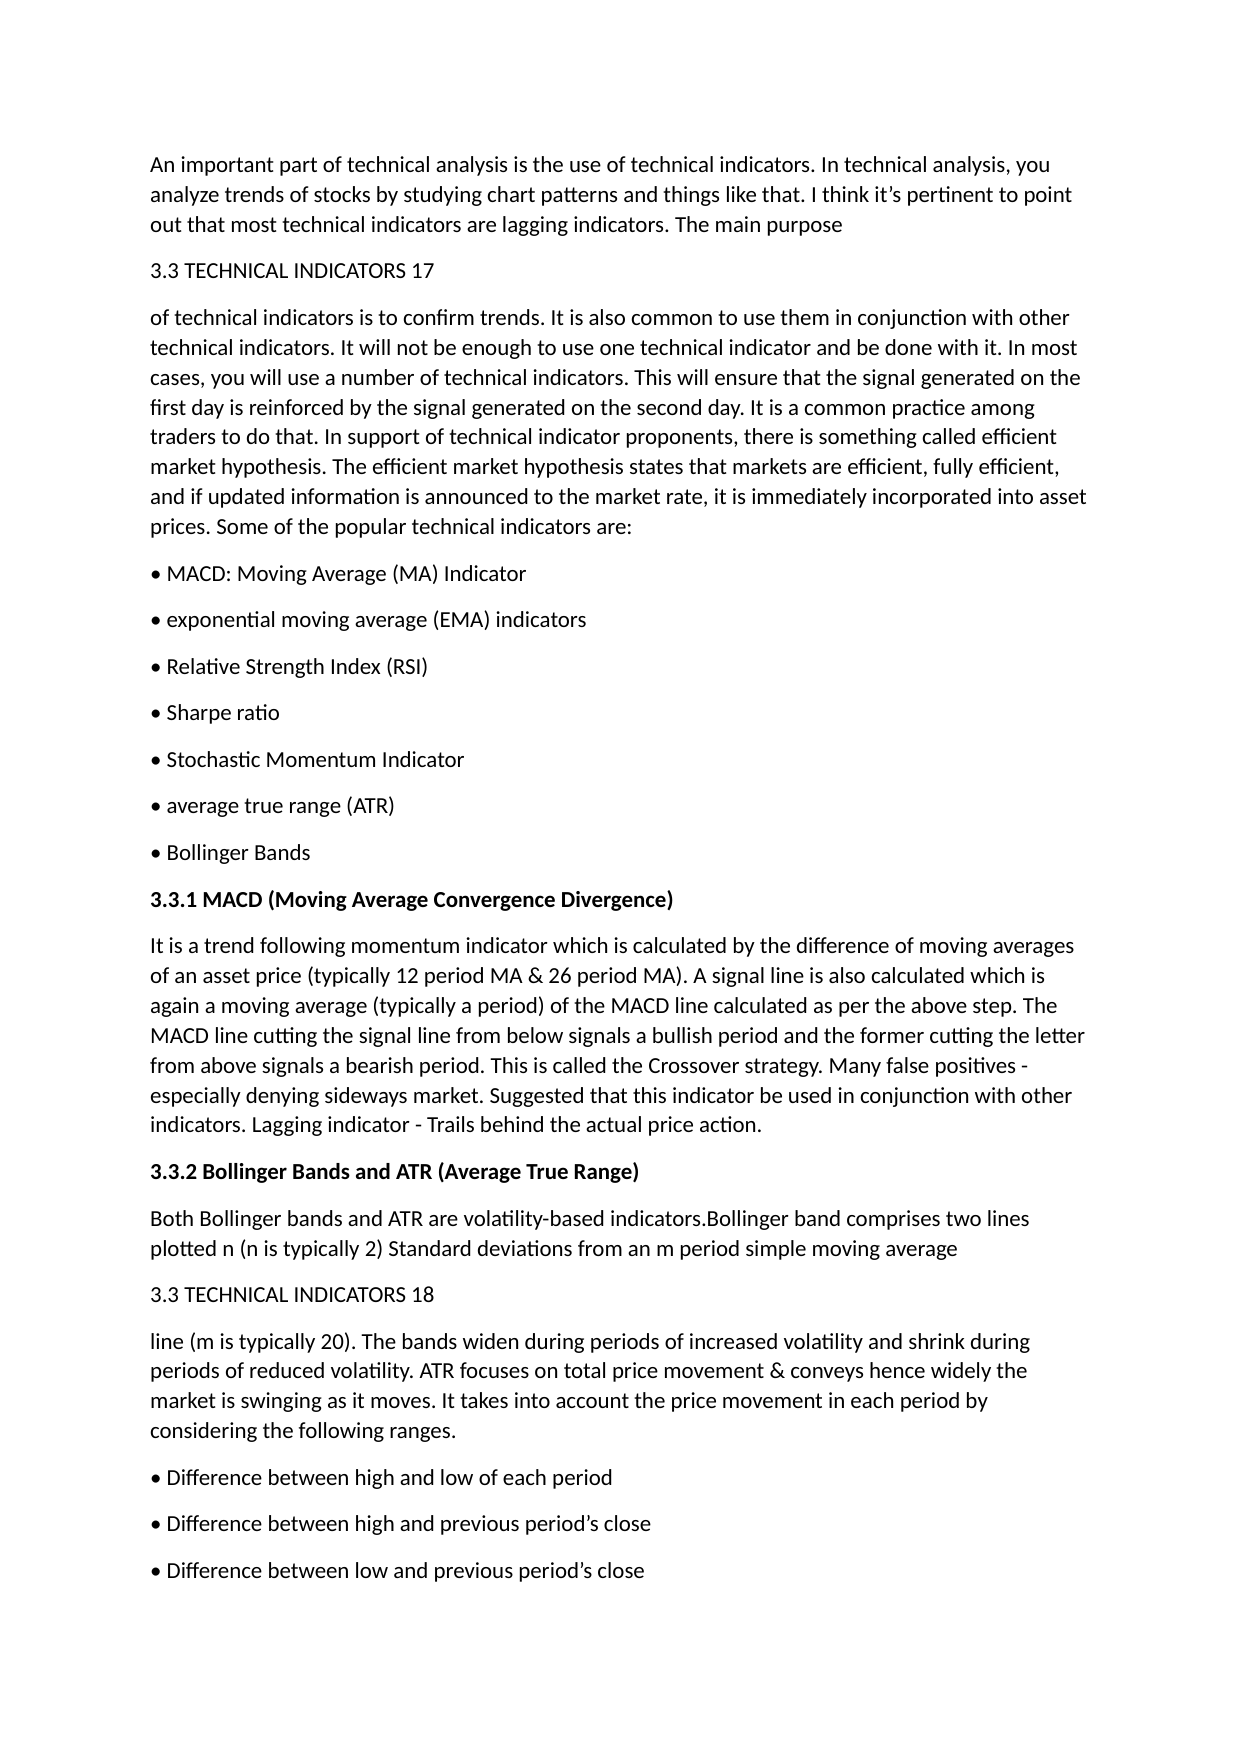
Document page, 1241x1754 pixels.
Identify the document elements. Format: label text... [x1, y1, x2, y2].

text • Difference between high and low of each period [150, 1463, 1090, 1491]
text 3.3.2 Bollinger Bands and ATR (Average True Range) [150, 1157, 1090, 1185]
text • exponential moving average (EMA) indicators [150, 605, 1090, 633]
text • Sharpe ratio [150, 698, 1090, 726]
text 3.3 TECHNICAL INDICATORS 17 [150, 256, 1090, 284]
text It is a trend following momentum indicator which is calculated by the difference of moving averages of an asset price (typically 12 period MA & 26 period MA). A signal line is also calculated which is again a moving average (typically a period) of the MACD line calculated as per the above step. The MACD line cutting the signal line from below signals a bullish period and the former cutting the letter from above signals a bearish period. This is called the Crossover strategy. Many false positives -especially denying sideways market. Suggested that this indicator be used in conjunction with other indicators. Lagging indicator - Trails behind the actual price action. [150, 931, 1090, 1139]
text • MACD: Moving Average (MA) Indicator [150, 559, 1090, 587]
text • Relative Strength Index (RSI) [150, 652, 1090, 680]
text • Bollinger Bands [150, 838, 1090, 866]
text • Difference between low and previous period’s close [150, 1556, 1090, 1584]
text • Difference between high and previous period’s close [150, 1509, 1090, 1538]
text • average true range (ATR) [150, 792, 1090, 819]
text line (m is typically 20). The bands widen during periods of increased volatility and shrink during periods of reduced volatility. ATR focuses on total price movement & conveys hence widely the market is swinging as it moves. It takes into account the price movement in each period by considering the following ranges. [150, 1327, 1090, 1444]
text 3.3.1 MACD (Moving Average Convergence Divergence) [150, 885, 1090, 913]
text An important part of technical analysis is the use of technical indicators. In technical analysis, you analyze trends of stocks by studying chart patterns and things like that. I think it’s pertinent to point out that most technical indicators are lagging indicators. The main purpose [150, 150, 1090, 238]
text Both Bollinger bands and ATR are volatility-based indicators.Bollinger band comprises two lines plotted n (n is typically 2) Standard deviations from an m period simple moving average [150, 1204, 1090, 1262]
text of technical indicators is to confirm trends. It is also common to use them in conjunction with other technical indicators. It will not be enough to use one technical indicator and be done with it. In most cases, you will use a number of technical indicators. This will ensure that the signal generated on the first day is reinforced by the signal generated on the second day. It is a common practice among traders to do that. In support of technical indicator proponents, there is something called efficient market hypothesis. The efficient market hypothesis states that markets are efficient, fully efficient, and if updated information is announced to the market rate, it is immediately incorporated into asset prices. Some of the popular technical indicators are: [150, 303, 1090, 540]
text • Stochastic Momentum Indicator [150, 745, 1090, 773]
text 3.3 TECHNICAL INDICATORS 18 [150, 1280, 1090, 1308]
